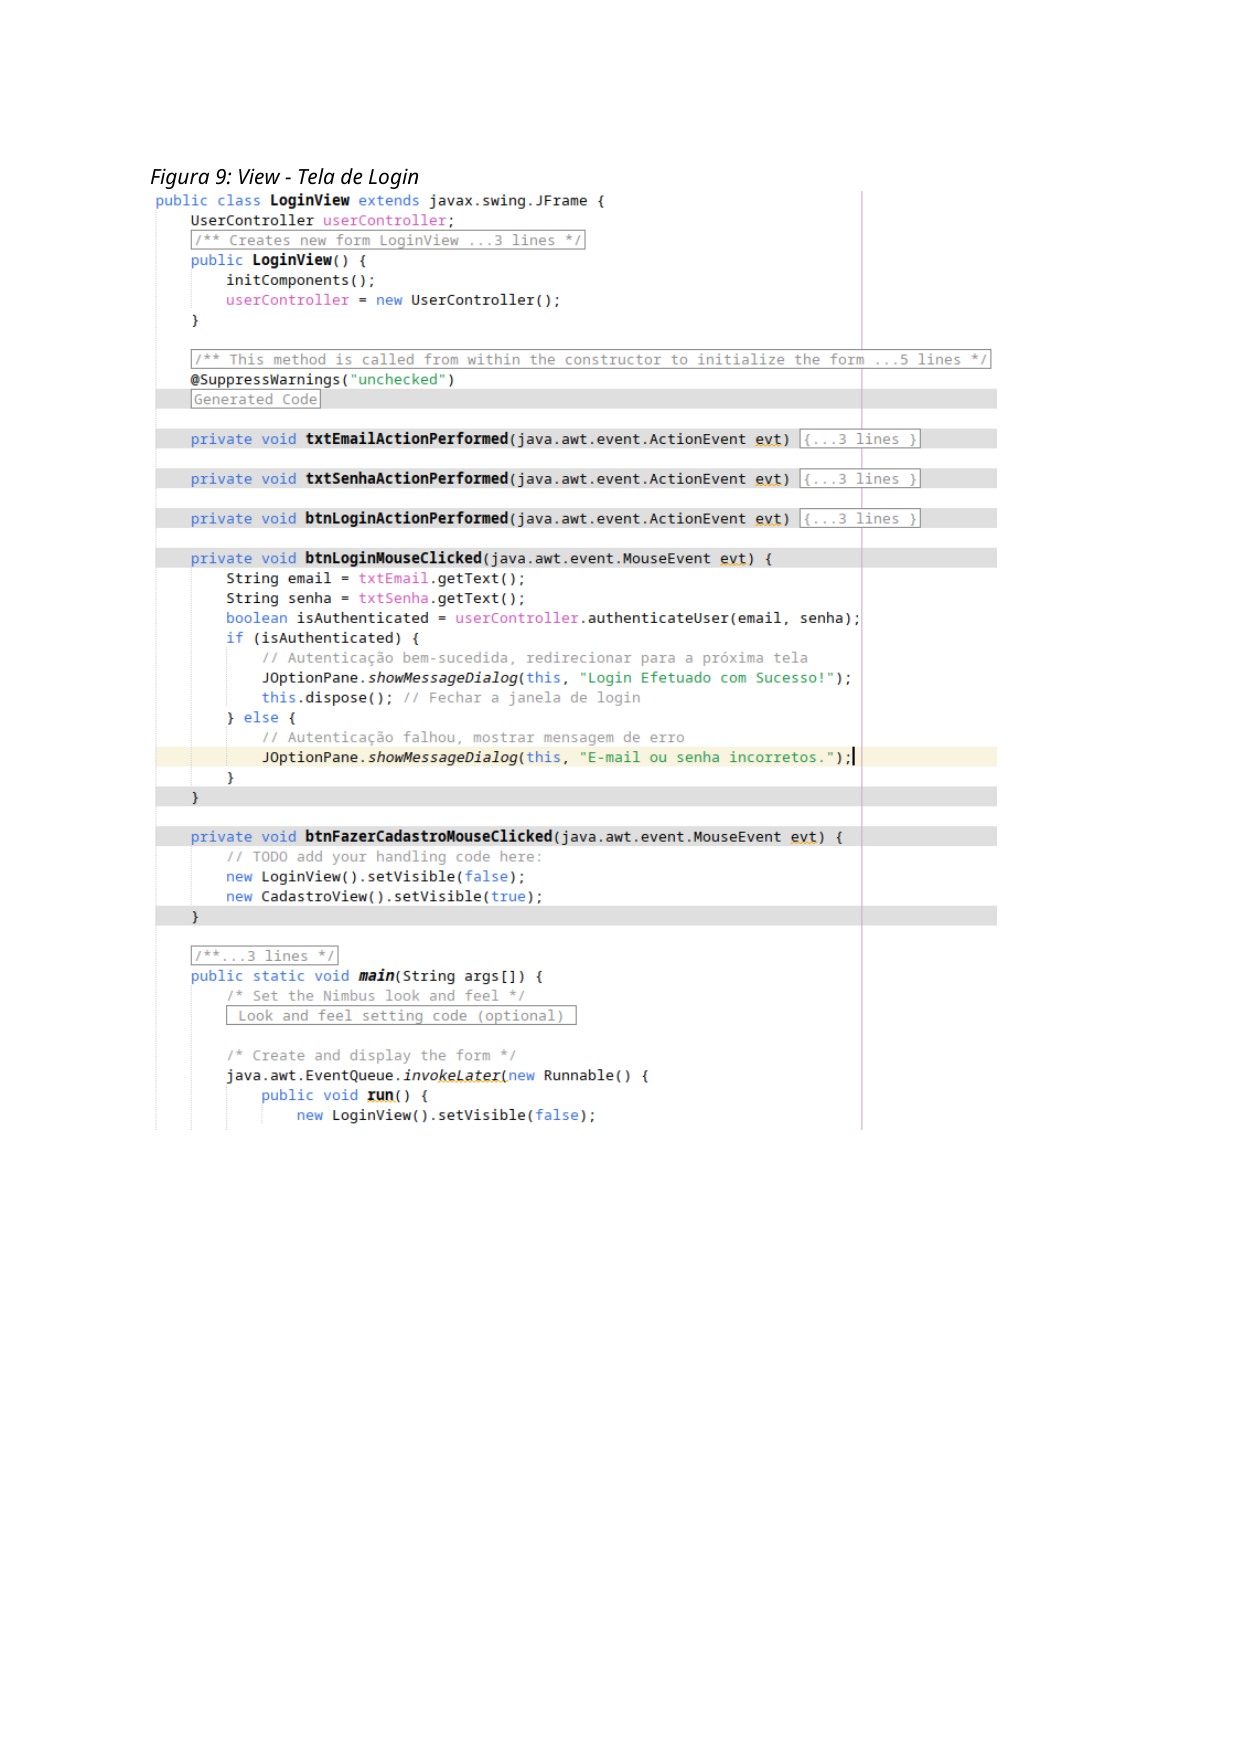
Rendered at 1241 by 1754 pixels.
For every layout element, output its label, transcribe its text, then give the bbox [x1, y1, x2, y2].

text Figura 9: View - Tela de Login [150, 162, 997, 191]
picture [150, 191, 997, 1130]
